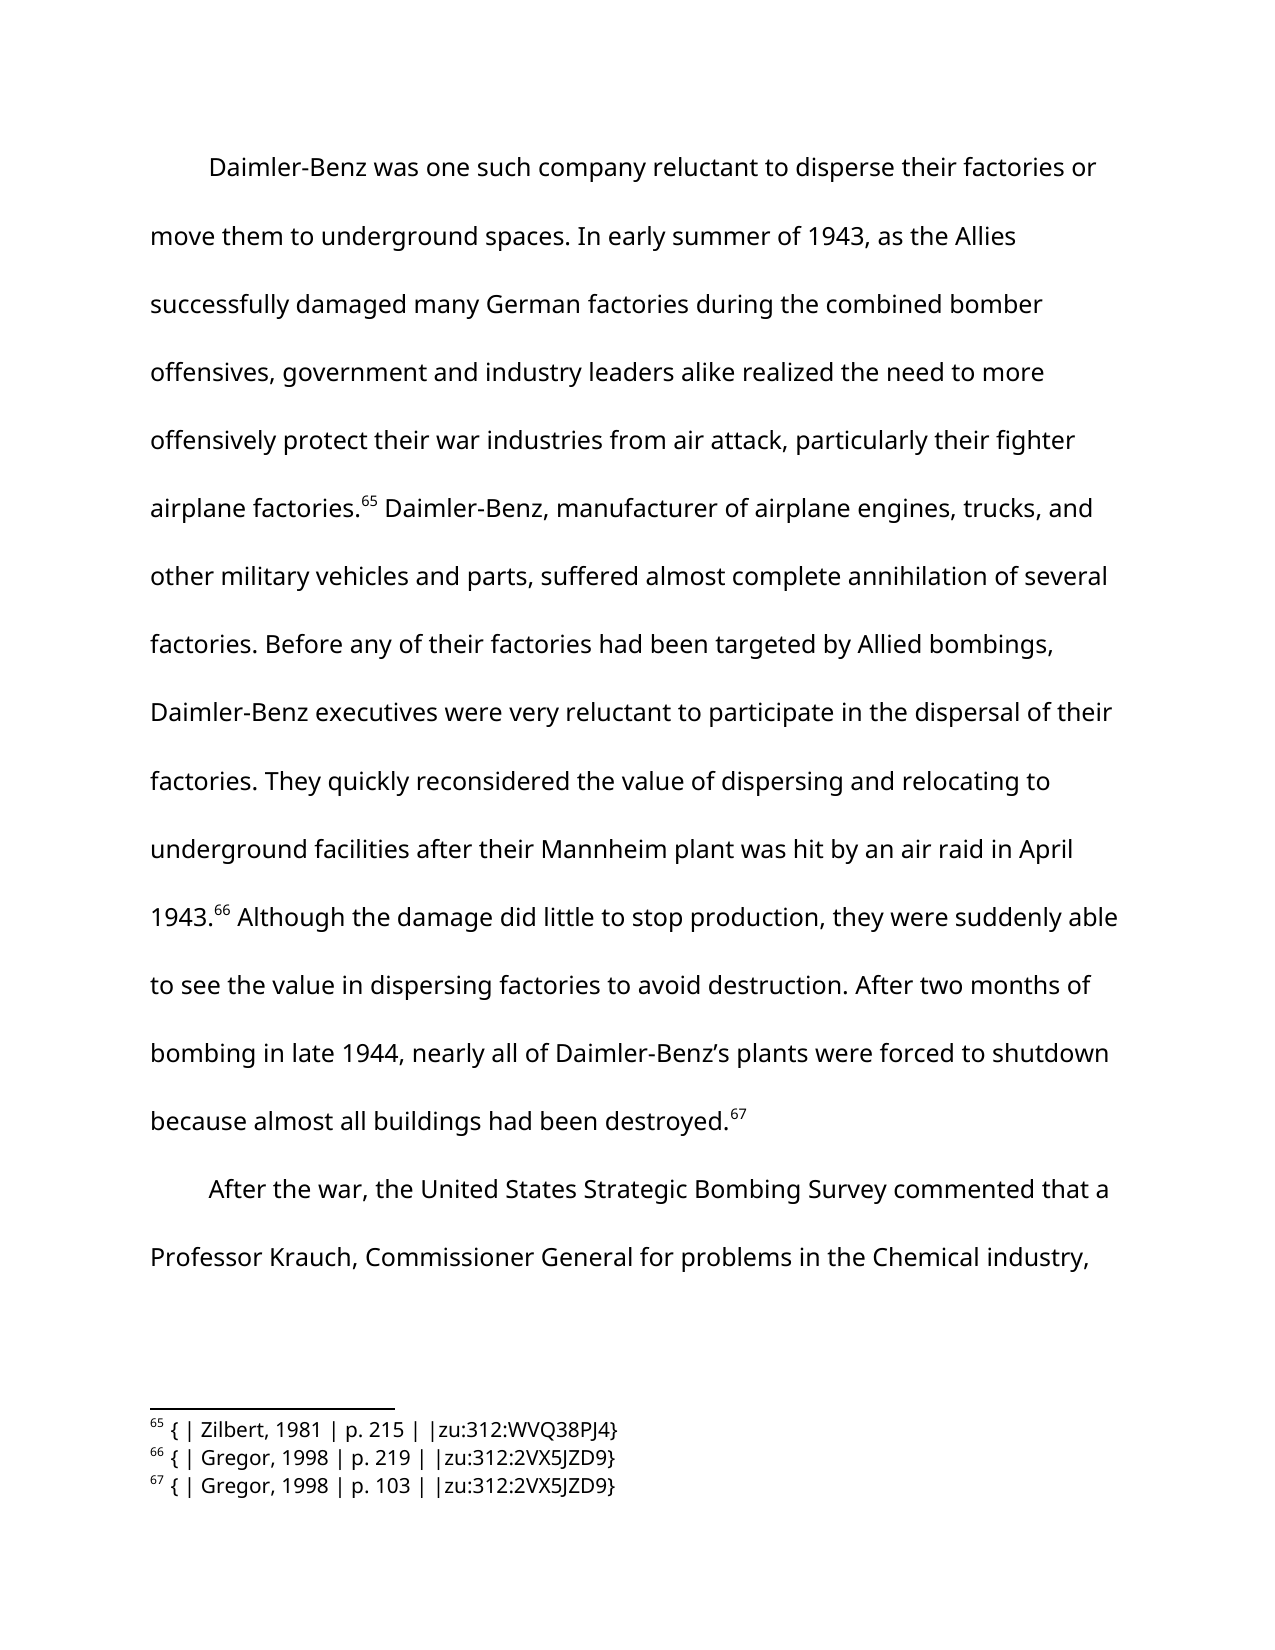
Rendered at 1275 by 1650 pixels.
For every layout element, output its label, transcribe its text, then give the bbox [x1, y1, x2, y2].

text After the war, the United States Strategic Bombing Survey commented that a Professor Krauch, Commissioner General for problems in the Chemical industry, [150, 1172, 1125, 1274]
text { | Zilbert, 1981 | p. 215 | |zu:312:WVQ38PJ4} [150, 1415, 1125, 1443]
text Daimler-Benz was one such company reluctant to disperse their factories or move them to underground spaces. In early summer of 1943, as the Allies successfully damaged many German factories during the combined bomber offensives, government and industry leaders alike realized the need to more offensively protect their war industries from air attack, particularly their fighter airplane factories. Daimler-Benz, manufacturer of airplane engines, trucks, and other military vehicles and parts, suffered almost complete annihilation of several factories. Before any of their factories had been targeted by Allied bombings, Daimler-Benz executives were very reluctant to participate in the dispersal of their factories. They quickly reconsidered the value of dispersing and relocating to underground facilities after their Mannheim plant was hit by an air raid in April 1943. Although the damage did little to stop production, they were suddenly able to see the value in dispersing factories to avoid destruction. After two months of bombing in late 1944, nearly all of Daimler-Benz’s plants were forced to shutdown because almost all buildings had been destroyed. [150, 150, 1125, 1138]
text { | Gregor, 1998 | p. 103 | |zu:312:2VX5JZD9} [150, 1472, 1125, 1500]
text { | Gregor, 1998 | p. 219 | |zu:312:2VX5JZD9} [150, 1443, 1125, 1472]
